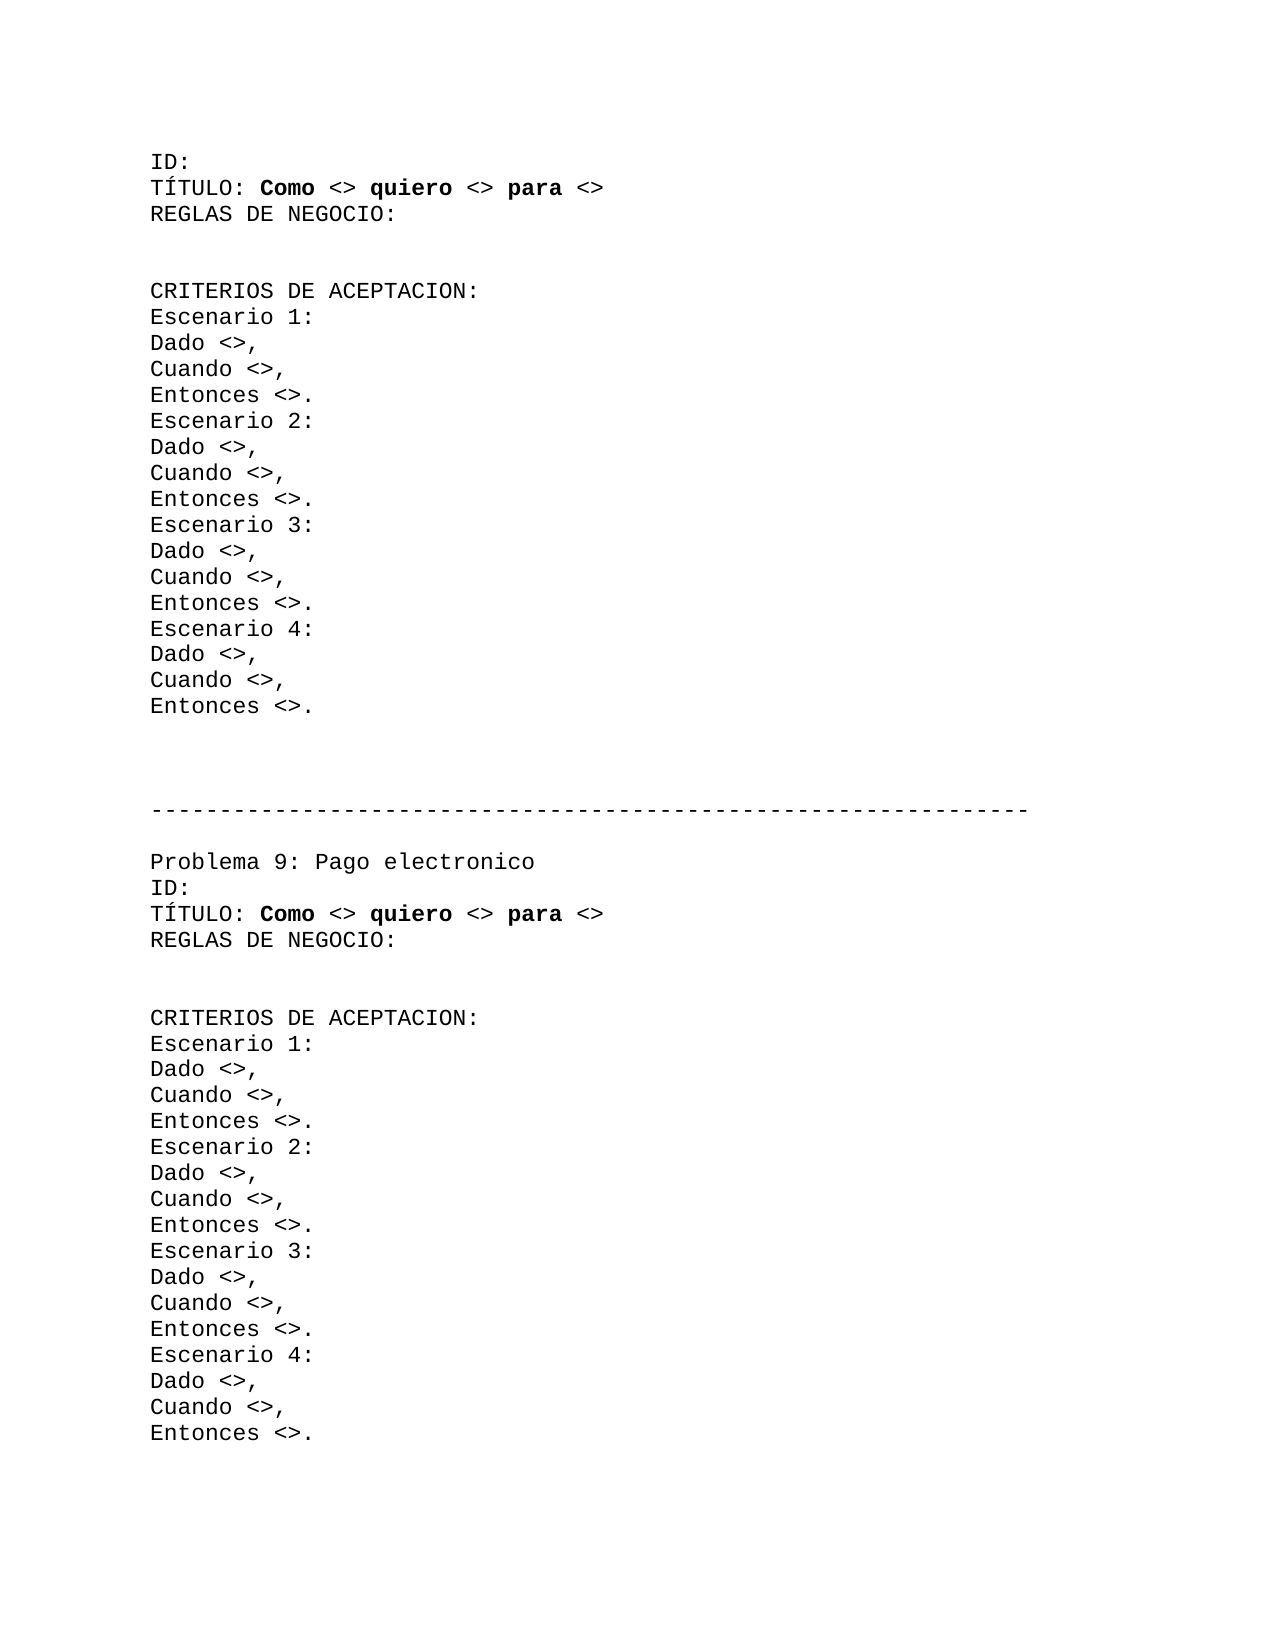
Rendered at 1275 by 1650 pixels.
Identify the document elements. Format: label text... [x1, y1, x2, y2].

text Escenario 2: [150, 1136, 1125, 1162]
text Dado <>, [150, 332, 1125, 357]
text Cuando <>, [150, 1187, 1125, 1213]
text REGLAS DE NEGOCIO: [150, 202, 1125, 228]
text Entonces <>. [150, 695, 1125, 721]
text Cuando <>, [150, 1084, 1125, 1110]
text Entonces <>. [150, 1317, 1125, 1343]
text CRITERIOS DE ACEPTACION: [150, 280, 1125, 306]
text Escenario 3: [150, 1239, 1125, 1265]
text Cuando <>, [150, 565, 1125, 591]
text Cuando <>, [150, 669, 1125, 695]
text Dado <>, [150, 539, 1125, 565]
text Dado <>, [150, 435, 1125, 461]
text Cuando <>, [150, 461, 1125, 487]
text Cuando <>, [150, 1395, 1125, 1421]
text Entonces <>. [150, 1110, 1125, 1136]
text Escenario 4: [150, 617, 1125, 643]
text Entonces <>. [150, 383, 1125, 409]
text Problema 9: Pago electronico [150, 850, 1125, 876]
text TÍTULO: Como <> quiero <> para <> [150, 902, 1125, 928]
text REGLAS DE NEGOCIO: [150, 928, 1125, 954]
text ID: [150, 150, 1125, 176]
text Dado <>, [150, 1162, 1125, 1187]
text CRITERIOS DE ACEPTACION: [150, 1006, 1125, 1032]
text ---------------------------------------------------------------- [150, 798, 1125, 824]
text Dado <>, [150, 1265, 1125, 1291]
text Entonces <>. [150, 1213, 1125, 1239]
text Escenario 3: [150, 513, 1125, 539]
text Escenario 1: [150, 1032, 1125, 1058]
text Dado <>, [150, 643, 1125, 669]
text Entonces <>. [150, 591, 1125, 617]
text Dado <>, [150, 1058, 1125, 1084]
text Cuando <>, [150, 357, 1125, 383]
text Entonces <>. [150, 487, 1125, 513]
text Escenario 2: [150, 409, 1125, 435]
text ID: [150, 876, 1125, 902]
text Cuando <>, [150, 1291, 1125, 1317]
text Escenario 1: [150, 306, 1125, 332]
text Dado <>, [150, 1369, 1125, 1395]
text TÍTULO: Como <> quiero <> para <> [150, 176, 1125, 202]
text Entonces <>. [150, 1421, 1125, 1447]
text Escenario 4: [150, 1343, 1125, 1369]
